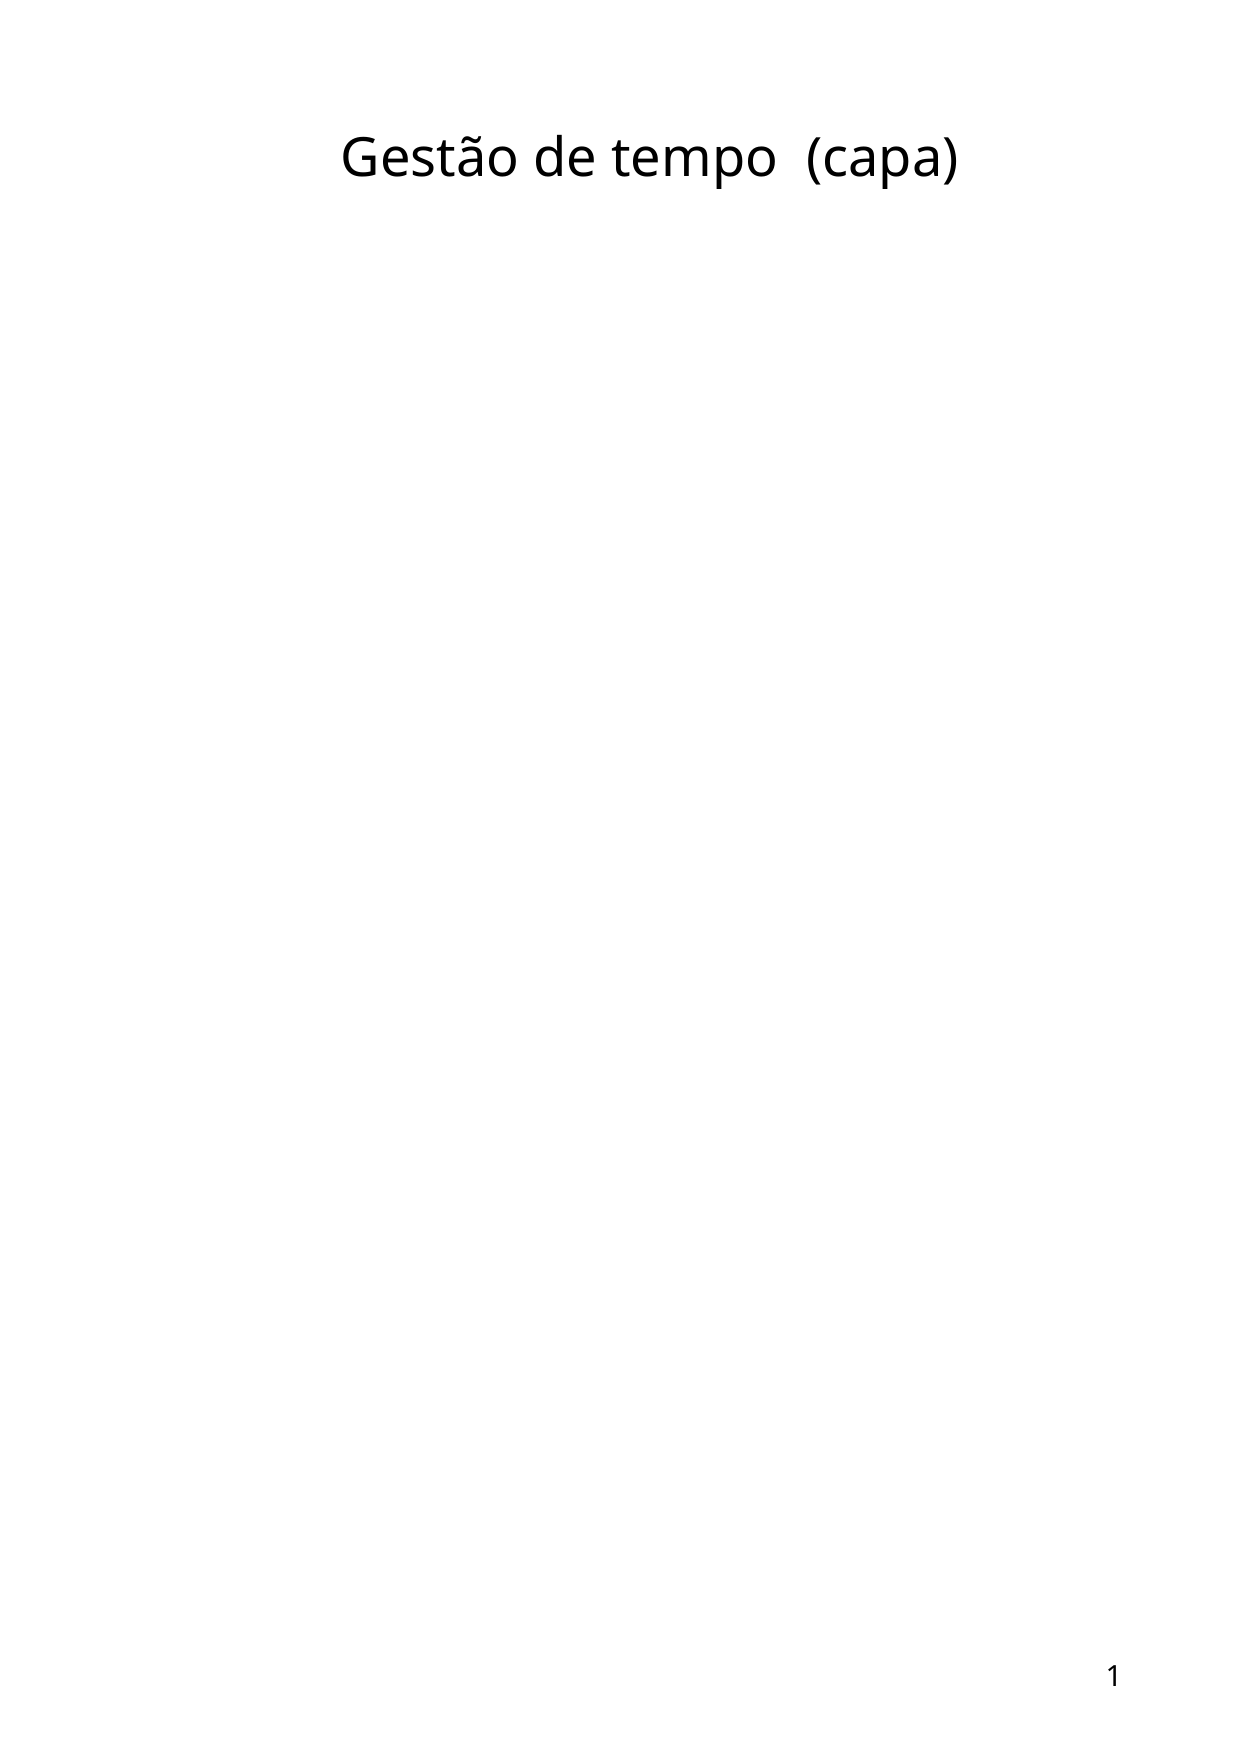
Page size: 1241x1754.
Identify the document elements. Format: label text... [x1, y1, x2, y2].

title Gestão de tempo (capa) [118, 118, 1122, 192]
